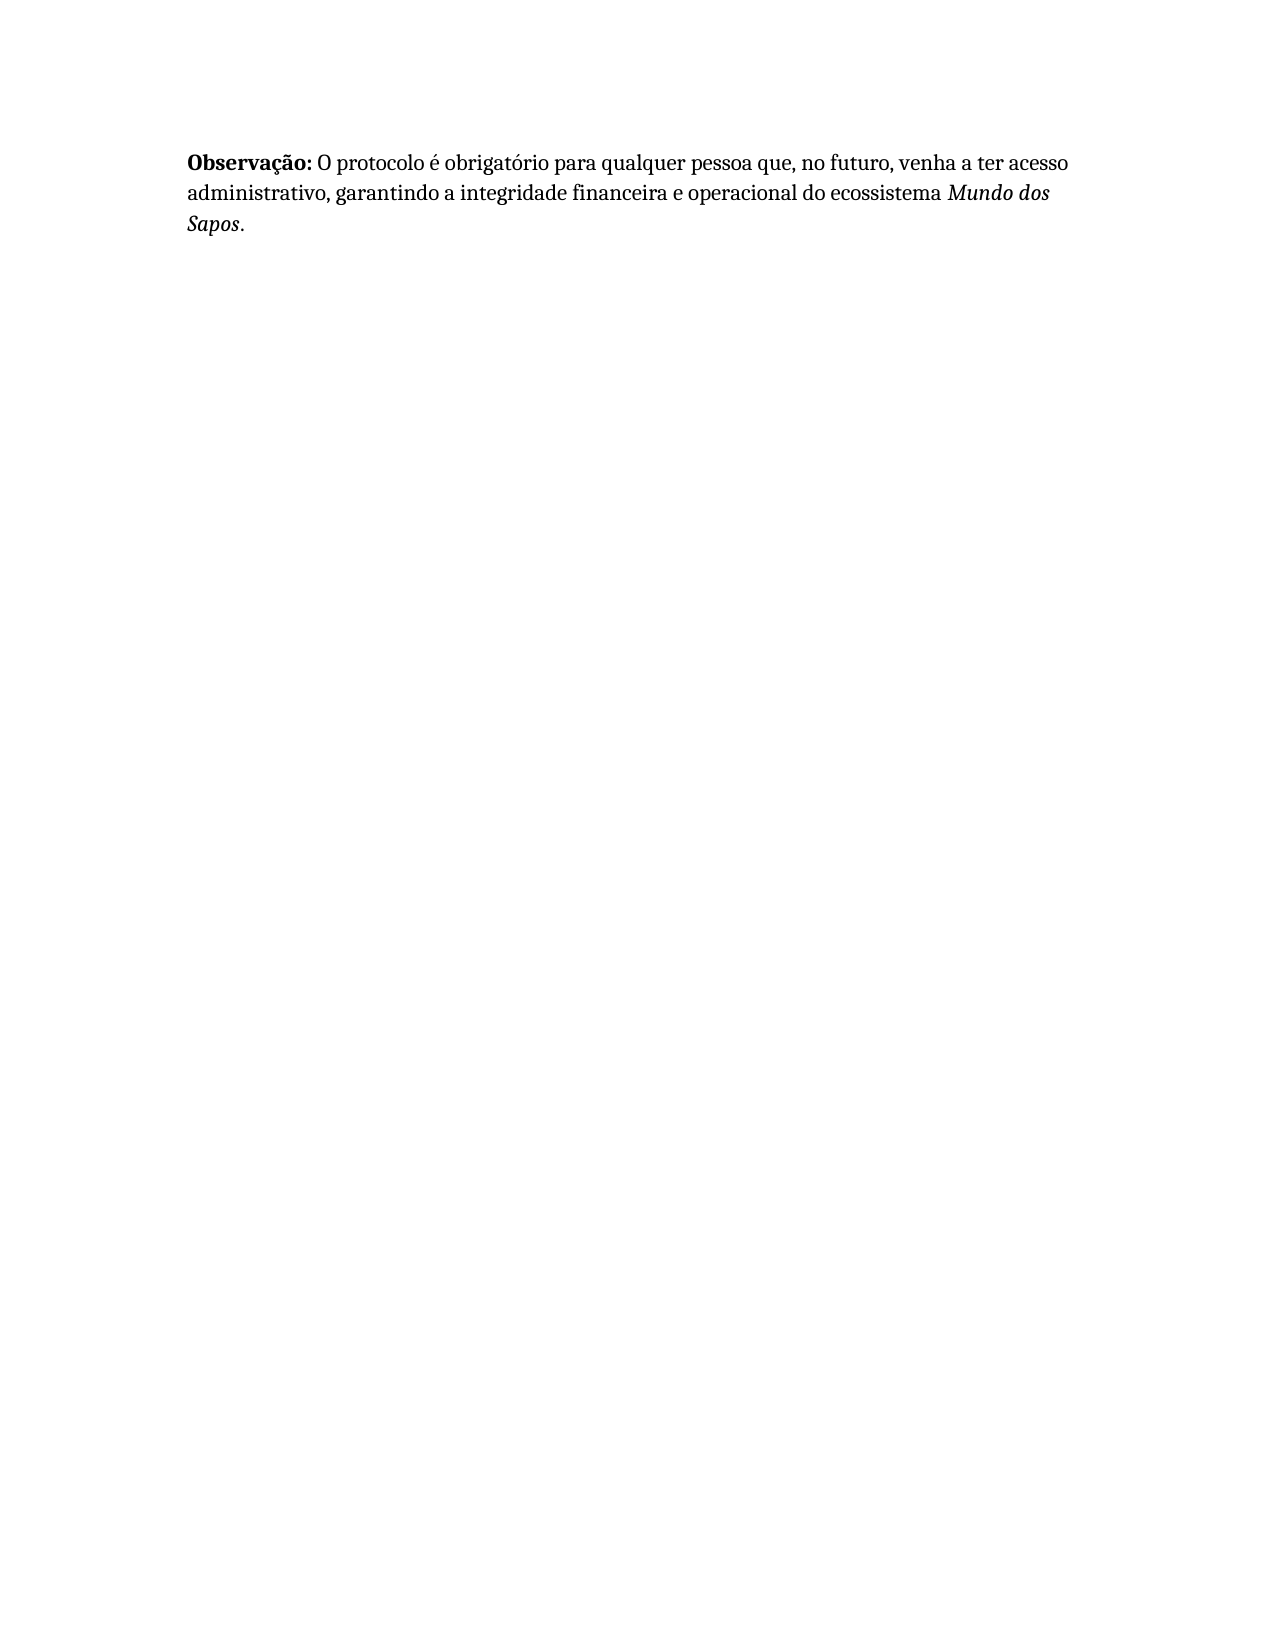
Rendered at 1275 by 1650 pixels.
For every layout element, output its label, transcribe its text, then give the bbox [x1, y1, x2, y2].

text Observação: O protocolo é obrigatório para qualquer pessoa que, no futuro, venha a ter acesso administrativo, garantindo a integridade financeira e operacional do ecossistema Mundo dos Sapos. [187, 150, 1087, 237]
